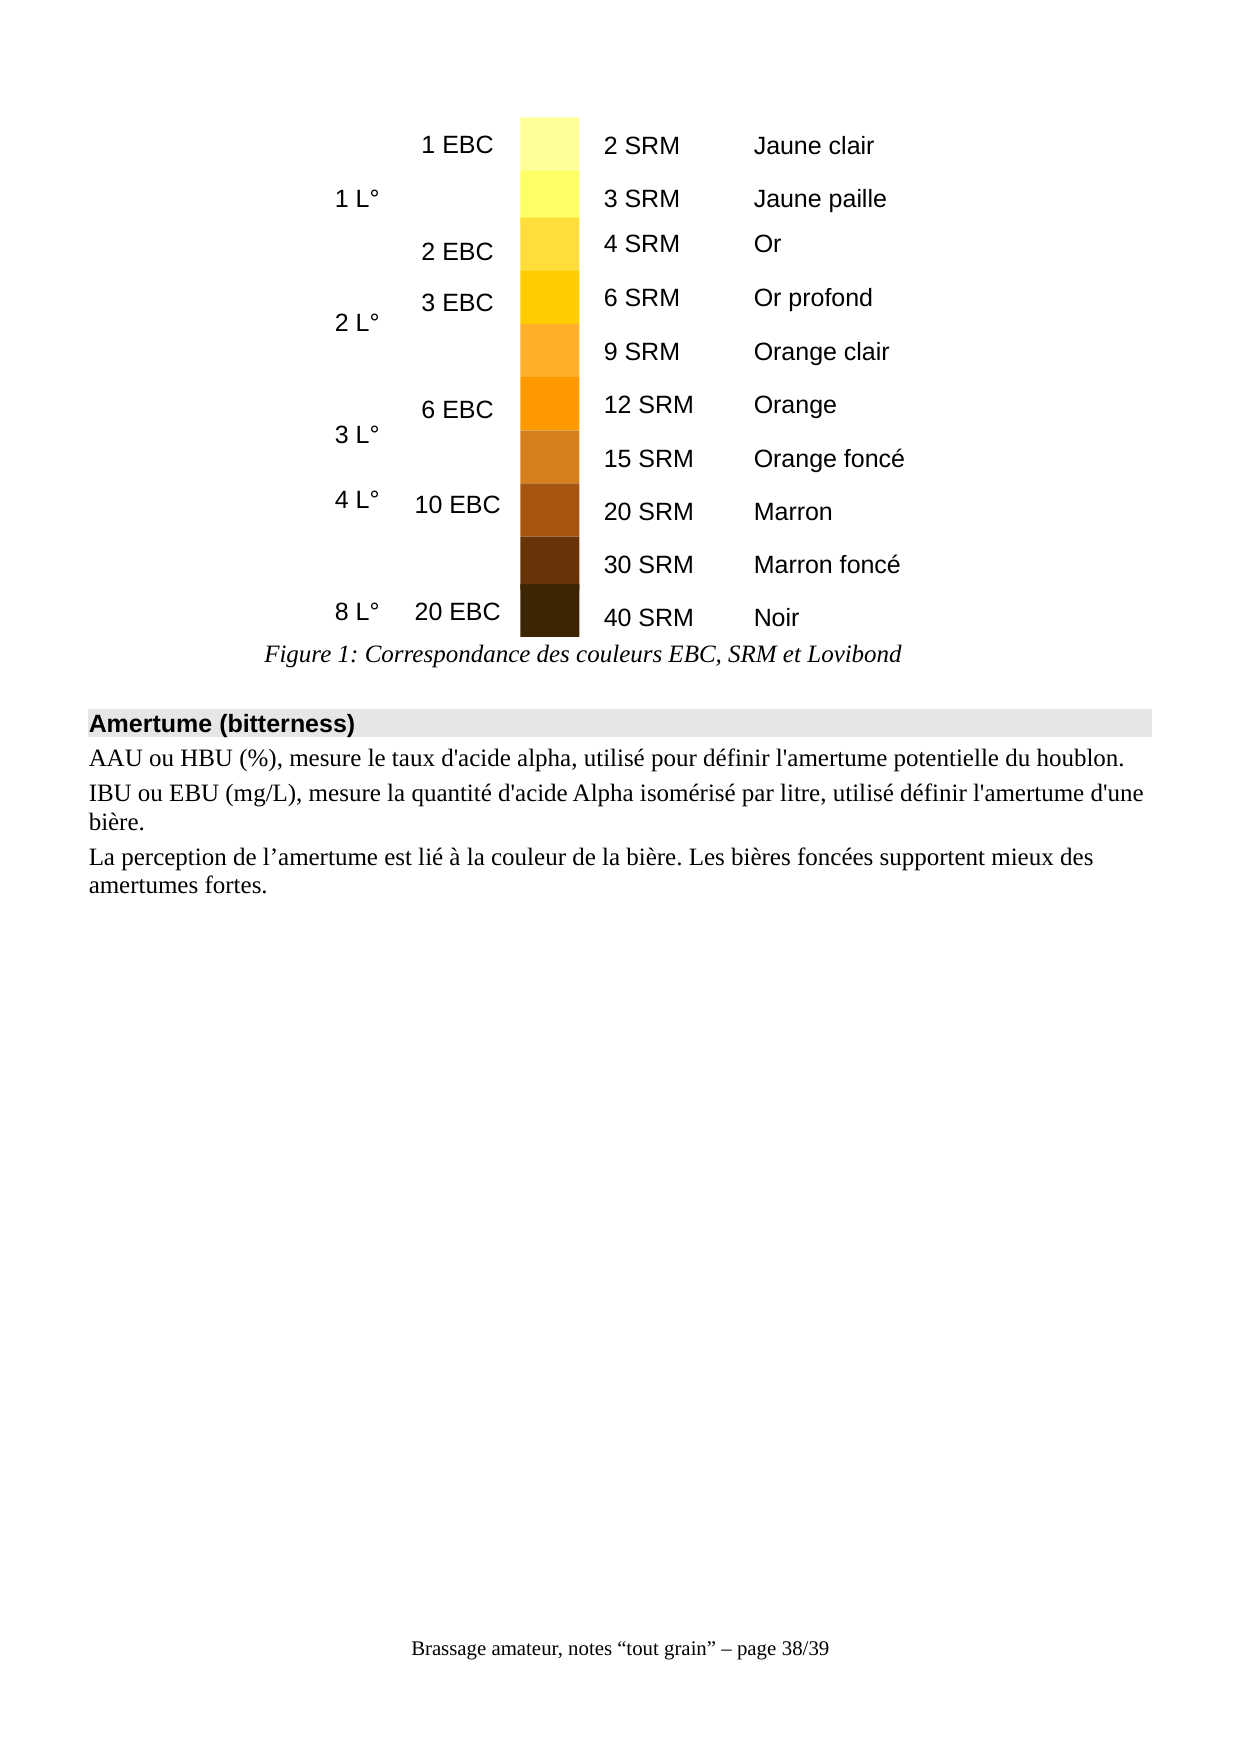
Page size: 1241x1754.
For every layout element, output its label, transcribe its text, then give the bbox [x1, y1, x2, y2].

subtitle Amertume (bitterness) [88, 709, 1152, 737]
text AAU ou HBU (%), mesure le taux d'acide alpha, utilisé pour définir l'amertume potentielle du houblon. [88, 743, 1152, 772]
text IBU ou EBU (mg/L), mesure la quantité d'acide Alpha isomérisé par litre, utilisé définir l'amertume d'une bière. [88, 778, 1152, 836]
text La perception de l’amertume est lié à la couleur de la bière. Les bières foncées supportent mieux des amertumes fortes. [88, 842, 1152, 899]
text Figure 1: Correspondance des couleurs EBC, SRM et Lovibond [264, 130, 976, 668]
